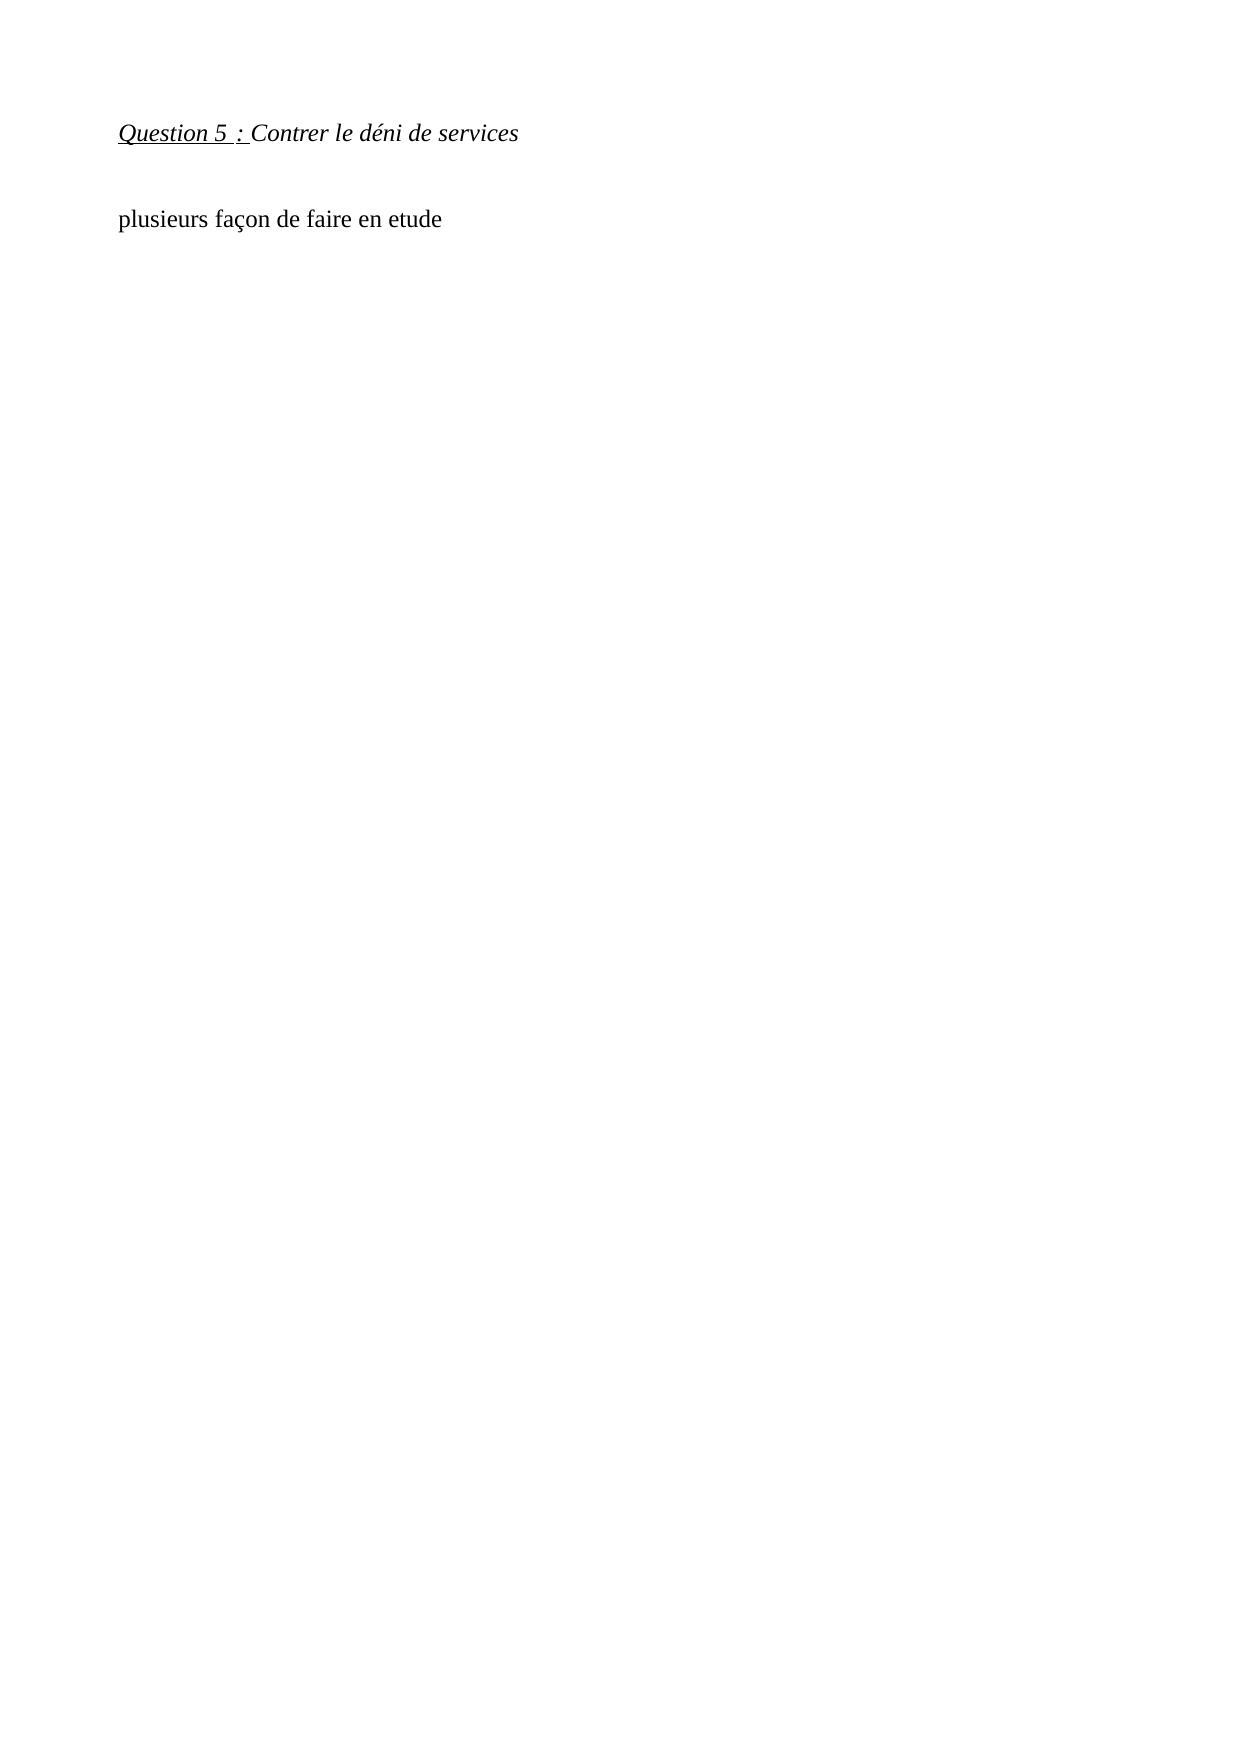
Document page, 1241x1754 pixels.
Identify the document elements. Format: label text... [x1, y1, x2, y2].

text Question 5 : Contrer le déni de services [118, 118, 1122, 147]
text plusieurs façon de faire en etude [118, 204, 1122, 233]
